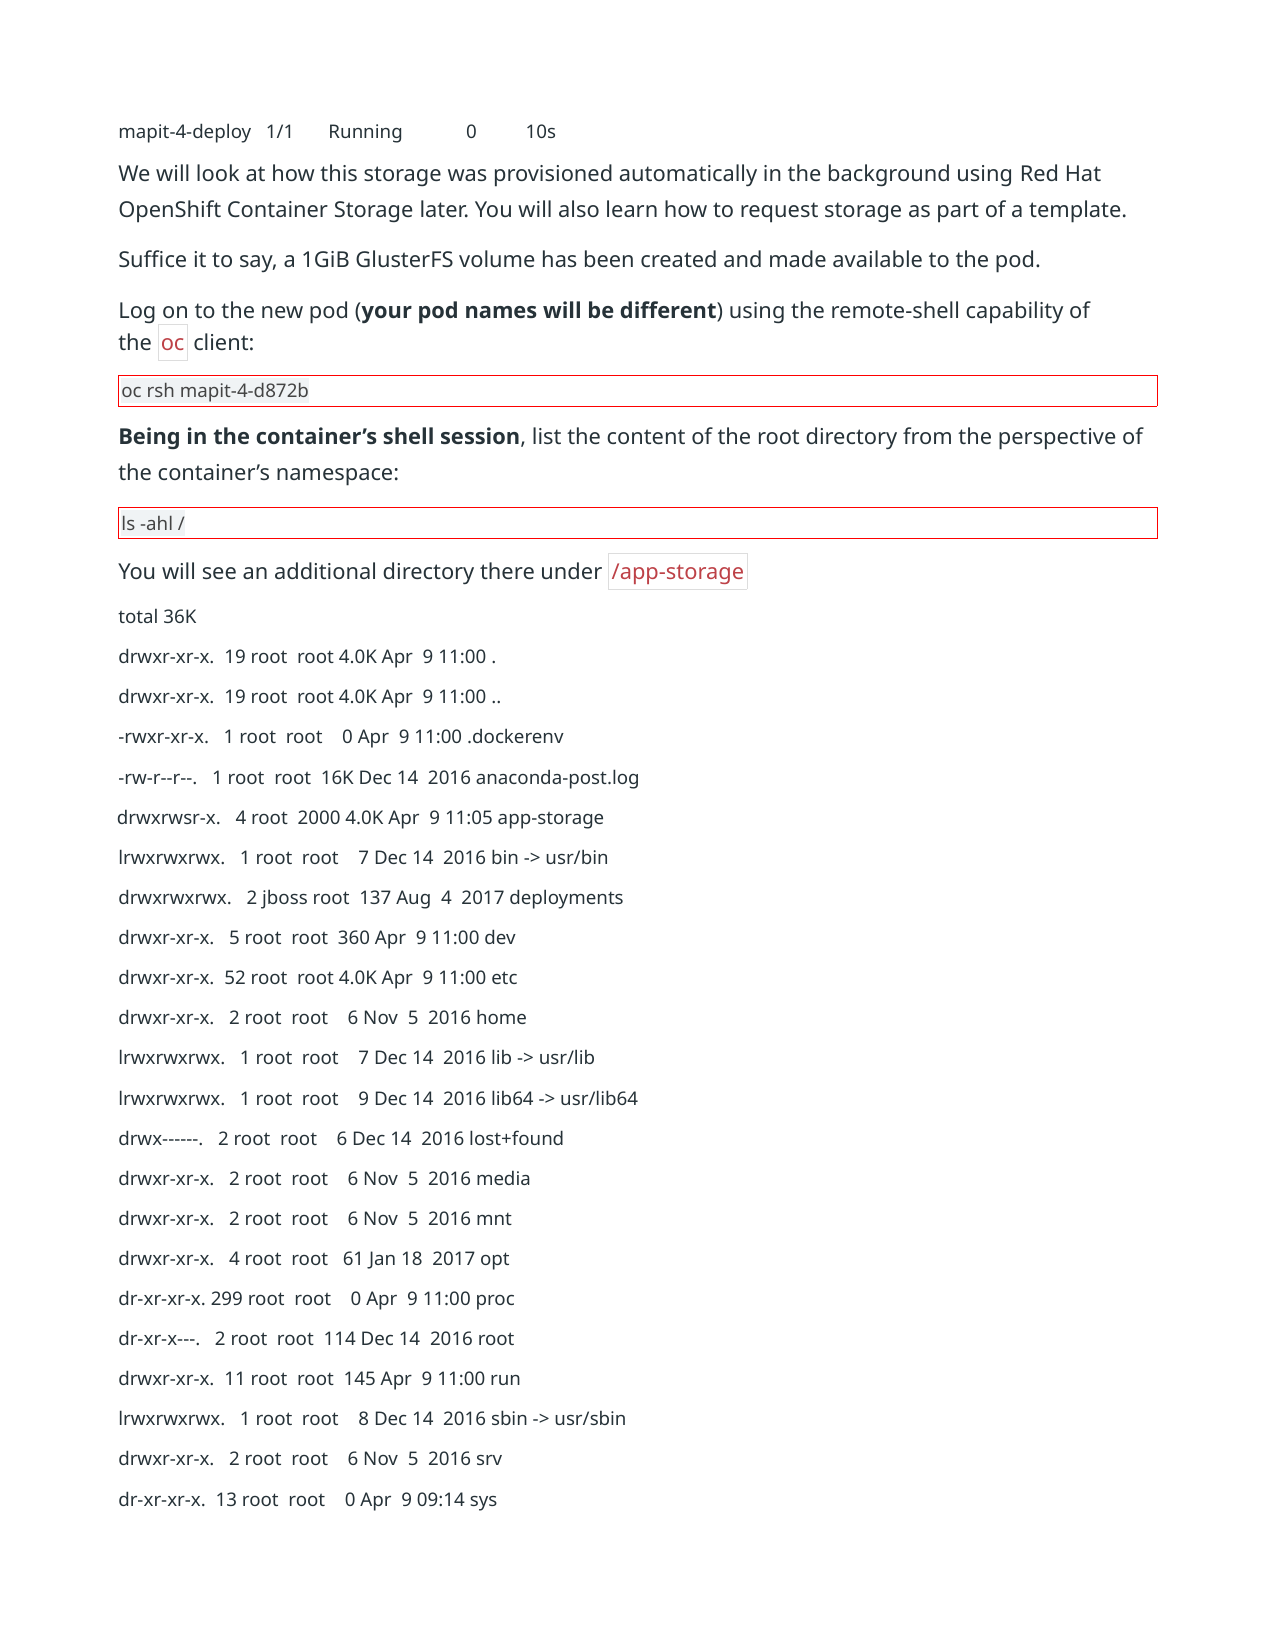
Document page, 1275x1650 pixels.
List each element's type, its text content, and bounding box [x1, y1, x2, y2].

text drwxrwsr-x. 4 root 2000 4.0K Apr 9 11:05 app-storage [117, 804, 1157, 829]
text drwxrwxrwx. 2 jboss root 137 Aug 4 2017 deployments [118, 884, 1157, 910]
text drwxr-xr-x. 2 root root 6 Nov 5 2016 srv [118, 1446, 1157, 1471]
text Suffice it to say, a 1GiB GlusterFS volume has been created and made available to the pod. [118, 244, 1157, 274]
text total 36K [118, 603, 1157, 629]
text drwxr-xr-x. 52 root root 4.0K Apr 9 11:00 etc [118, 964, 1157, 990]
text Being in the container’s shell session, list the content of the root directory from the perspective of the container’s namespace: [118, 421, 1157, 486]
text drwxr-xr-x. 11 root root 145 Apr 9 11:00 run [118, 1366, 1157, 1391]
text Log on to the new pod (your pod names will be different) using the remote-shell capability of the oc client: [118, 294, 1157, 360]
text dr-xr-xr-x. 13 root root 0 Apr 9 09:14 sys [118, 1486, 1157, 1511]
text [748, 553, 1157, 589]
text drwxr-xr-x. 5 root root 360 Apr 9 11:00 dev [118, 924, 1157, 950]
text -rw-r--r--. 1 root root 16K Dec 14 2016 anaconda-post.log [118, 764, 1157, 789]
text lrwxrwxrwx. 1 root root 7 Dec 14 2016 bin -> usr/bin [118, 844, 1157, 870]
text drwx------. 2 root root 6 Dec 14 2016 lost+found [118, 1125, 1157, 1150]
text drwxr-xr-x. 4 root root 61 Jan 18 2017 opt [118, 1245, 1157, 1271]
text drwxr-xr-x. 19 root root 4.0K Apr 9 11:00 .. [118, 684, 1157, 709]
text lrwxrwxrwx. 1 root root 7 Dec 14 2016 lib -> usr/lib [118, 1045, 1157, 1070]
text drwxr-xr-x. 2 root root 6 Nov 5 2016 home [118, 1004, 1157, 1030]
text drwxr-xr-x. 19 root root 4.0K Apr 9 11:00 . [118, 644, 1157, 669]
text drwxr-xr-x. 2 root root 6 Nov 5 2016 media [118, 1165, 1157, 1191]
text mapit-4-deploy 1/1 Running 0 10s [118, 118, 1157, 144]
text dr-xr-x---. 2 root root 114 Dec 14 2016 root [118, 1325, 1157, 1351]
text oc rsh mapit-4-d872b [119, 376, 1157, 406]
text lrwxrwxrwx. 1 root root 8 Dec 14 2016 sbin -> usr/sbin [118, 1406, 1157, 1431]
text dr-xr-xr-x. 299 root root 0 Apr 9 11:00 proc [118, 1285, 1157, 1311]
text /app-storage [609, 554, 747, 589]
text ls -ahl / [119, 508, 1157, 538]
text -rwxr-xr-x. 1 root root 0 Apr 9 11:00 .dockerenv [118, 724, 1157, 749]
text lrwxrwxrwx. 1 root root 9 Dec 14 2016 lib64 -> usr/lib64 [118, 1085, 1157, 1110]
text We will look at how this storage was provisioned automatically in the background using Red Hat OpenShift Container Storage later. You will also learn how to request storage as part of a template. [118, 158, 1157, 224]
text You will see an additional directory there under [118, 553, 608, 589]
text drwxr-xr-x. 2 root root 6 Nov 5 2016 mnt [118, 1205, 1157, 1231]
